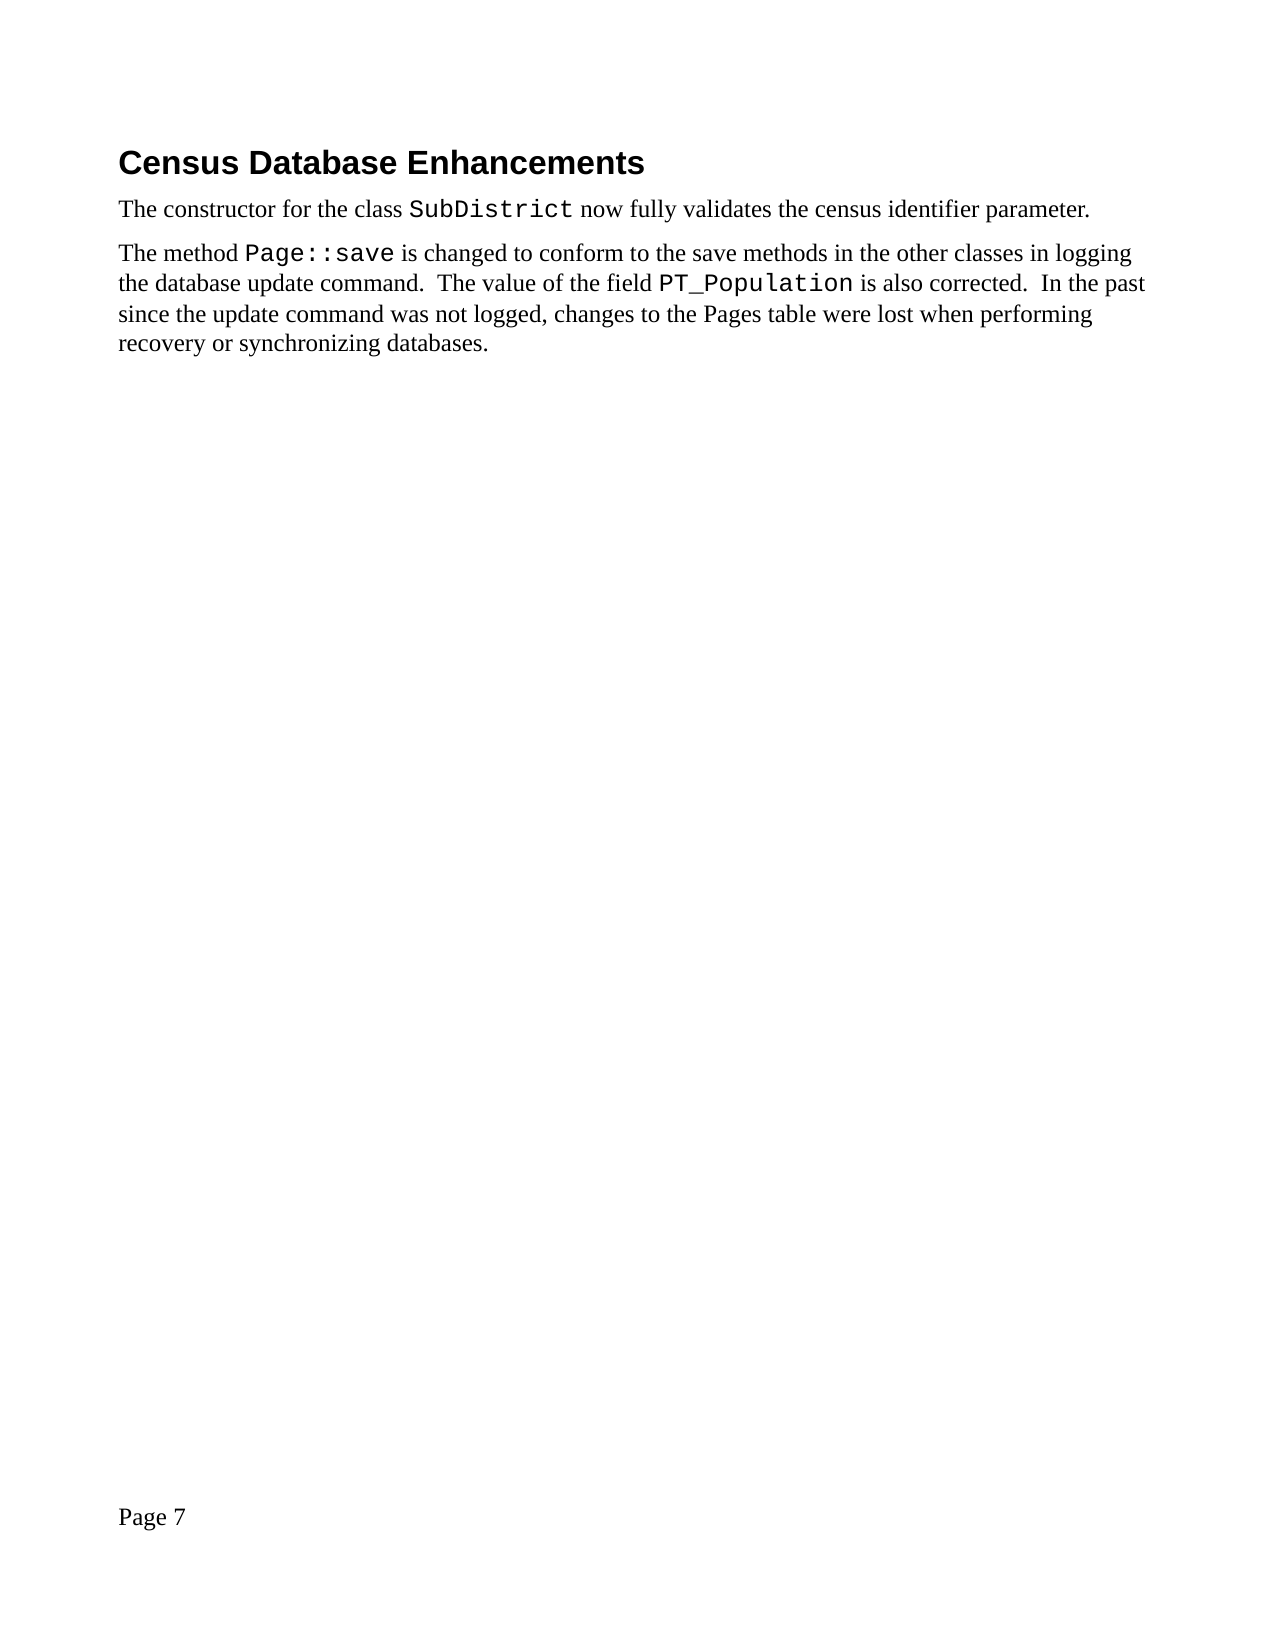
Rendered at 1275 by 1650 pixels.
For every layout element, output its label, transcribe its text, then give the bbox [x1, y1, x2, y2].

subtitle Census Database Enhancements [118, 143, 1157, 182]
text The constructor for the class SubDistrict now fully validates the census identifier parameter. [118, 194, 1157, 225]
text The method Page::save is changed to conform to the save methods in the other classes in logging the database update command. The value of the field PT_Population is also corrected. In the past since the update command was not logged, changes to the Pages table were lost when performing recovery or synchronizing databases. [118, 238, 1157, 357]
